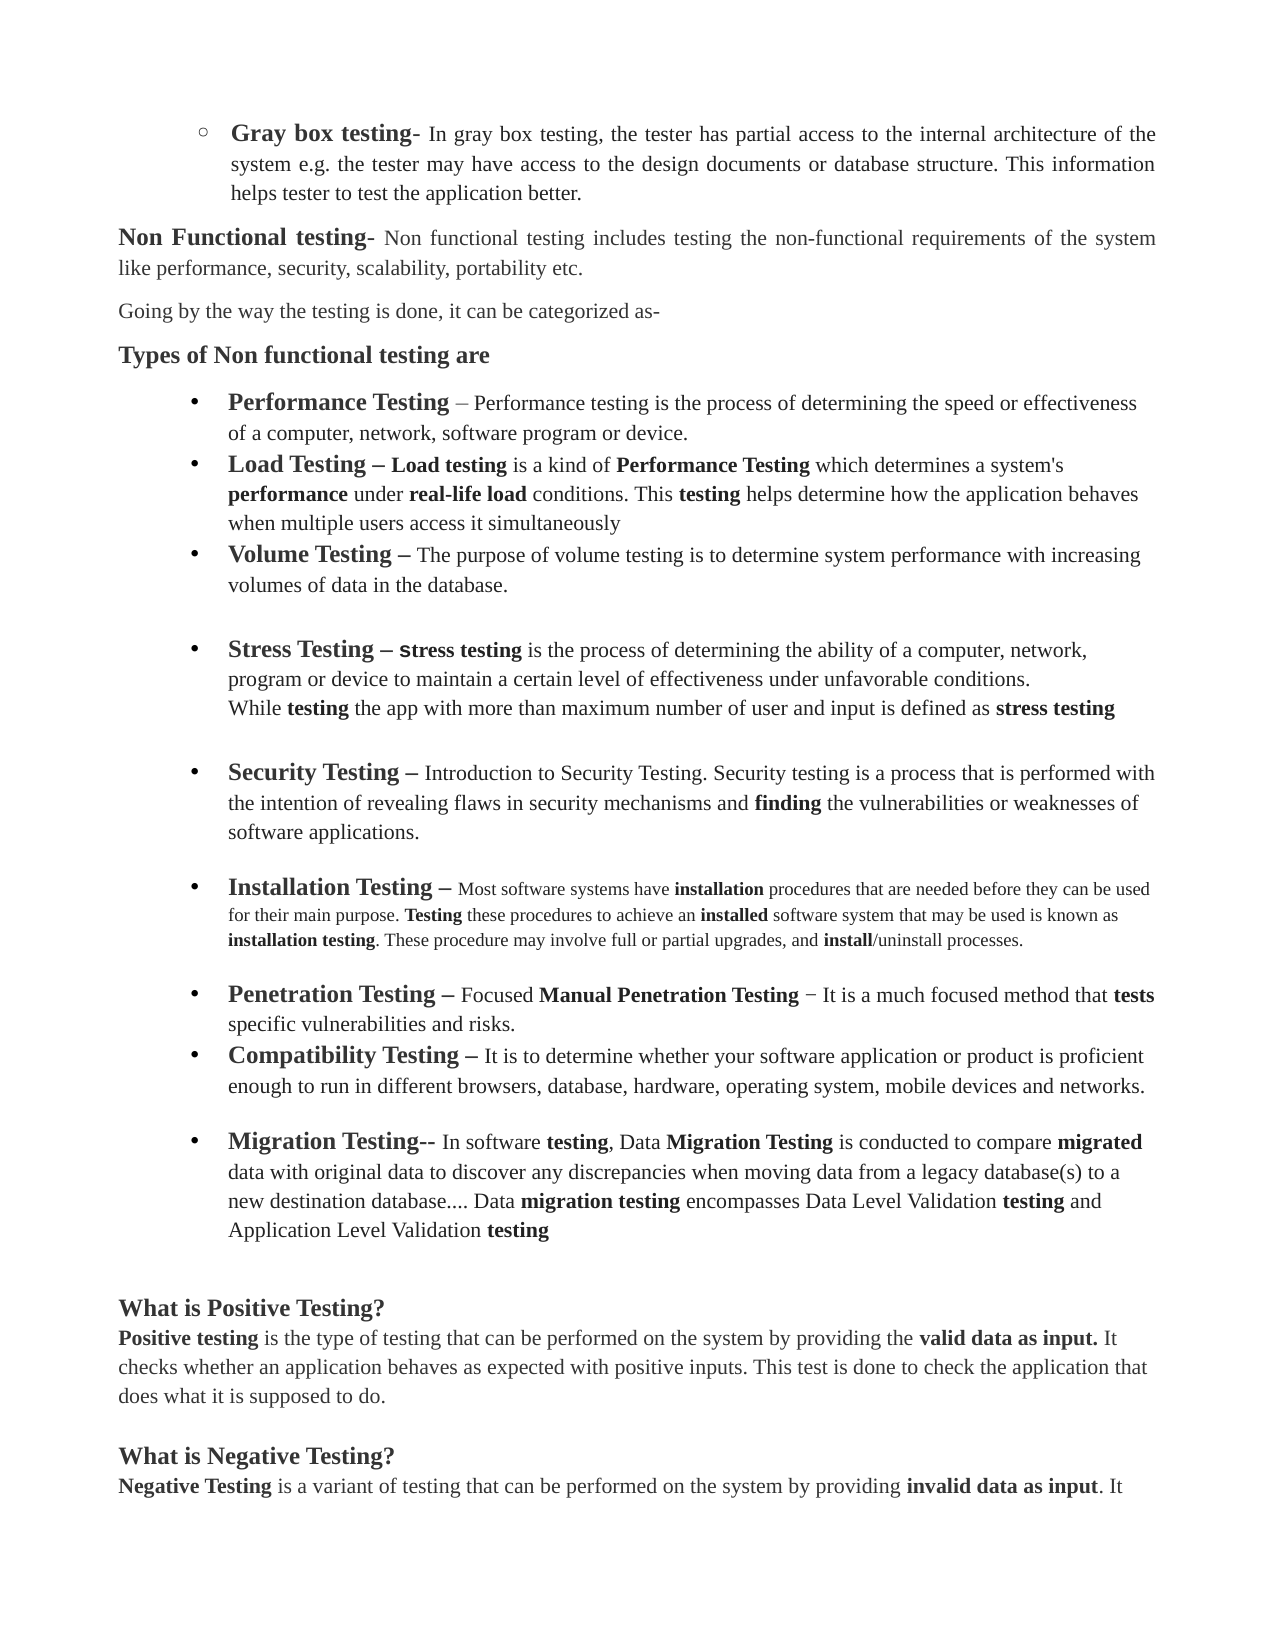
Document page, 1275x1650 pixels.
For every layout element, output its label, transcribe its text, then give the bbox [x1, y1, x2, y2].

text What is Positive Testing? Positive testing is the type of testing that can be performed on the system by providing the valid data as input. It checks whether an application behaves as expected with positive inputs. This test is done to check the application that does what it is supposed to do. [118, 1293, 1157, 1408]
list Compatibility Testing – It is to determine whether your software application or product is proficient enough to run in different browsers, database, hardware, operating system, mobile devices and networks. [190, 1040, 1157, 1098]
text Going by the way the testing is done, it can be categorized as- [118, 298, 1157, 323]
list Penetration Testing – Focused Manual Penetration Testing − It is a much focused method that tests specific vulnerabilities and risks. [190, 979, 1157, 1036]
list Migration Testing-- In software testing, Data Migration Testing is conducted to compare migrated data with original data to discover any discrepancies when moving data from a legacy database(s) to a new destination database.... Data migration testing encompasses Data Level Validation testing and Application Level Validation testing [190, 1126, 1157, 1242]
list Installation Testing – Most software systems have installation procedures that are needed before they can be used for their main purpose. Testing these procedures to achieve an installed software system that may be used is known as installation testing. These procedure may involve full or partial upgrades, and install/uninstall processes. [190, 872, 1157, 951]
text Types of Non functional testing are [118, 341, 1157, 369]
list Performance Testing – Performance testing is the process of determining the speed or effectiveness of a computer, network, software program or device. [190, 387, 1157, 445]
text What is Negative Testing? Negative Testing is a variant of testing that can be performed on the system by providing invalid data as input. It [118, 1441, 1157, 1499]
list Stress Testing – stress testing is the process of determining the ability of a computer, network, program or device to maintain a certain level of effectiveness under unfavorable conditions. While testing the app with more than maximum number of user and input is defined as stress testing [190, 634, 1157, 720]
list Load Testing – Load testing is a kind of Performance Testing which determines a system's performance under real-life load conditions. This testing helps determine how the application behaves when multiple users access it simultaneously [190, 449, 1157, 536]
list Gray box testing- In gray box testing, the tester has partial access to the internal architecture of the system e.g. the tester may have access to the design documents or database structure. This information helps tester to test the application better. [193, 118, 1157, 205]
text Non Functional testing- Non functional testing includes testing the non-functional requirements of the system like performance, security, scalability, portability etc. [118, 222, 1157, 280]
list Volume Testing – The purpose of volume testing is to determine system performance with increasing volumes of data in the database. [190, 539, 1157, 597]
list Security Testing – Introduction to Security Testing. Security testing is a process that is performed with the intention of revealing flaws in security mechanisms and finding the vulnerabilities or weaknesses of software applications. [190, 757, 1157, 844]
